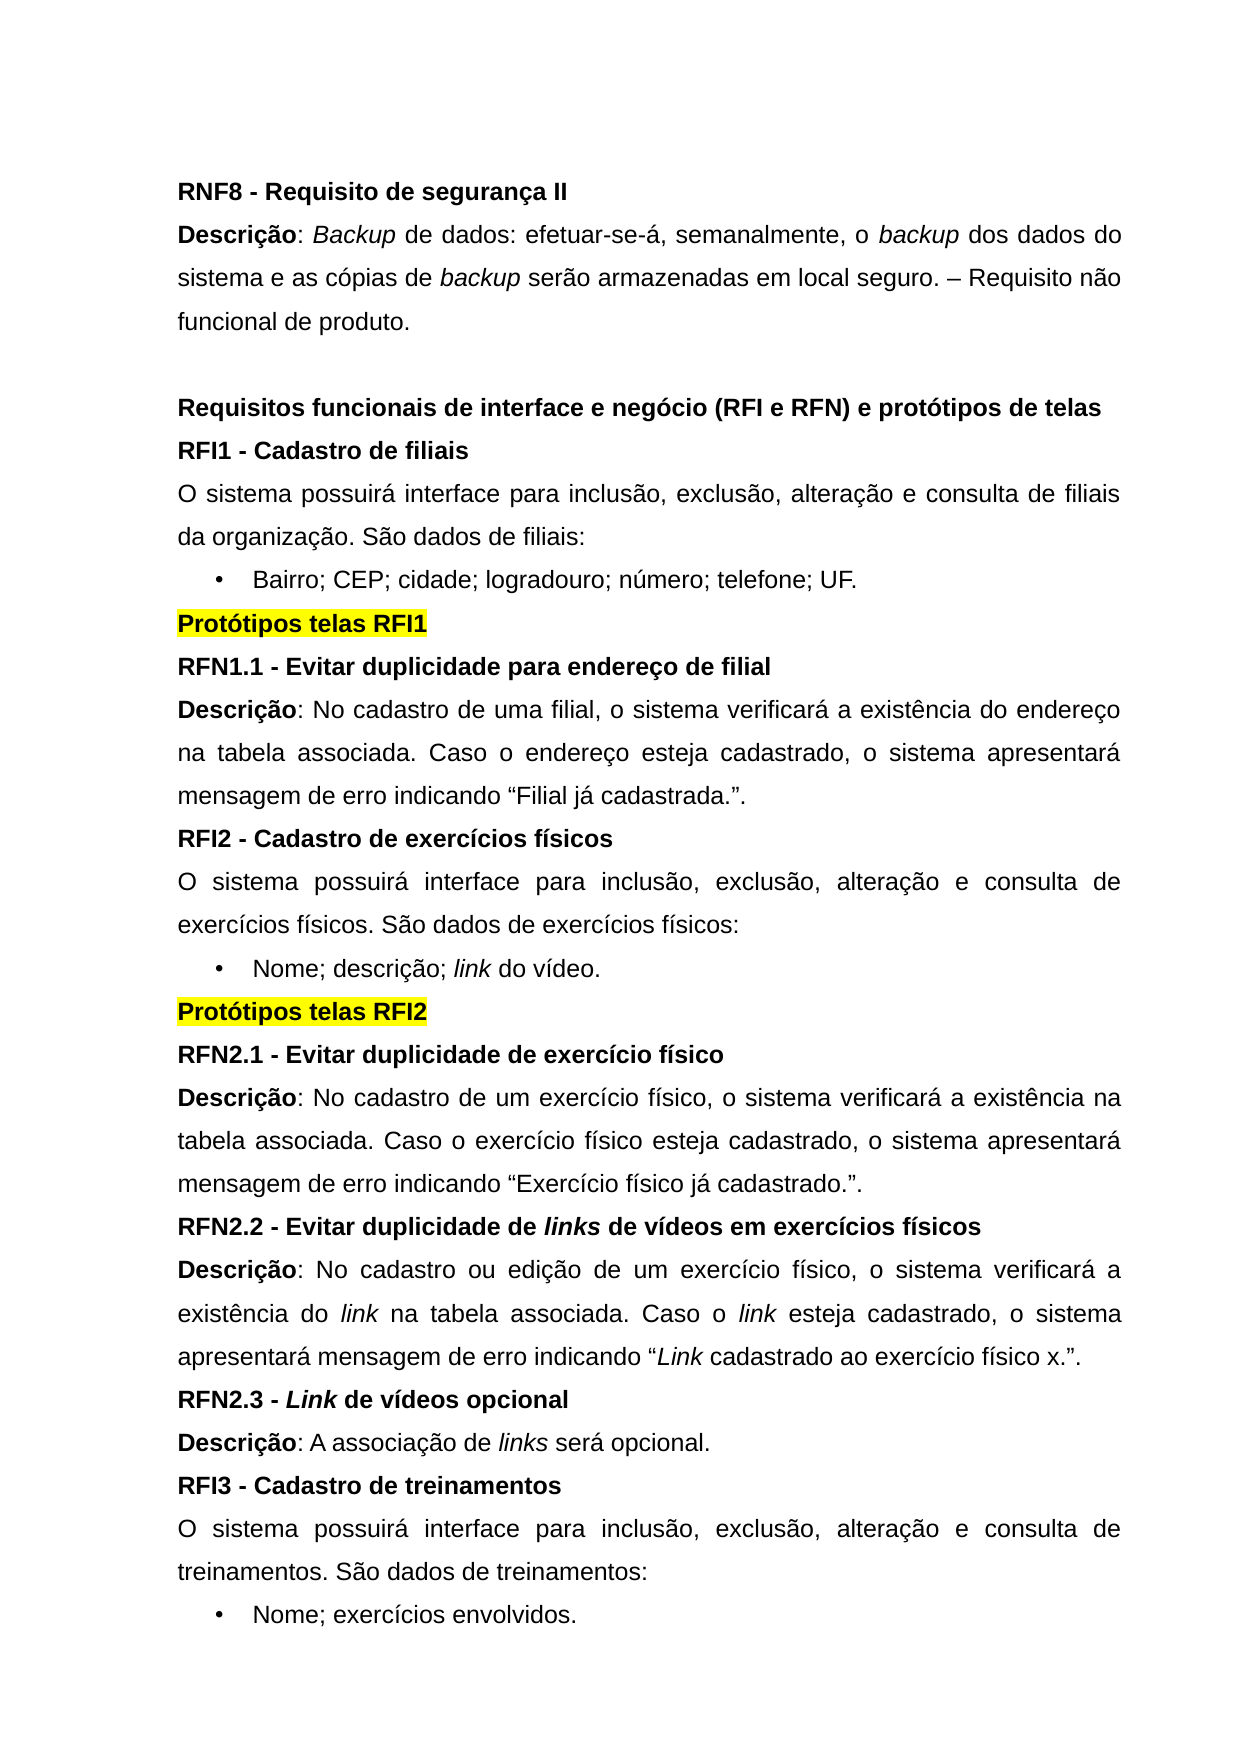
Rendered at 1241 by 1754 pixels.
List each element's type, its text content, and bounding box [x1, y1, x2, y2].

text RFI2 - Cadastro de exercícios físicos [177, 824, 1122, 853]
text Protótipos telas RFI2 [177, 997, 1122, 1026]
text Requisitos funcionais de interface e negócio (RFI e RFN) e protótipos de telas [177, 393, 1122, 422]
list Nome; descrição; link do vídeo. [215, 953, 1122, 982]
text RFI3 - Cadastro de treinamentos [177, 1471, 1122, 1500]
text RFN1.1 - Evitar duplicidade para endereço de filial [177, 652, 1122, 680]
text RFI1 - Cadastro de filiais [177, 436, 1122, 465]
text Descrição: No cadastro ou edição de um exercício físico, o sistema verificará a existência do link na tabela associada. Caso o link esteja cadastrado, o sistema apresentará mensagem de erro indicando “Link cadastrado ao exercício físico x.”. [177, 1256, 1122, 1371]
list Bairro; CEP; cidade; logradouro; número; telefone; UF. [215, 565, 1122, 594]
text Descrição: Backup de dados: efetuar-se-á, semanalmente, o backup dos dados do sistema e as cópias de backup serão armazenadas em local seguro. – Requisito não funcional de produto. [177, 220, 1122, 335]
text O sistema possuirá interface para inclusão, exclusão, alteração e consulta de treinamentos. São dados de treinamentos: [177, 1514, 1122, 1586]
text Descrição: A associação de links será opcional. [177, 1428, 1122, 1457]
text Descrição: No cadastro de uma filial, o sistema verificará a existência do endereço na tabela associada. Caso o endereço esteja cadastrado, o sistema apresentará mensagem de erro indicando “Filial já cadastrada.”. [177, 695, 1122, 810]
text Descrição: No cadastro de um exercício físico, o sistema verificará a existência na tabela associada. Caso o exercício físico esteja cadastrado, o sistema apresentará mensagem de erro indicando “Exercício físico já cadastrado.”. [177, 1083, 1122, 1198]
text O sistema possuirá interface para inclusão, exclusão, alteração e consulta de exercícios físicos. São dados de exercícios físicos: [177, 867, 1122, 939]
text O sistema possuirá interface para inclusão, exclusão, alteração e consulta de filiais da organização. São dados de filiais: [177, 479, 1122, 551]
text RFN2.1 - Evitar duplicidade de exercício físico [177, 1040, 1122, 1069]
text RNF8 - Requisito de segurança II [177, 177, 1122, 206]
text Protótipos telas RFI1 [177, 608, 1122, 637]
text RFN2.2 - Evitar duplicidade de links de vídeos em exercícios físicos [177, 1212, 1122, 1241]
list Nome; exercícios envolvidos. [215, 1601, 1122, 1629]
text RFN2.3 - Link de vídeos opcional [177, 1385, 1122, 1414]
